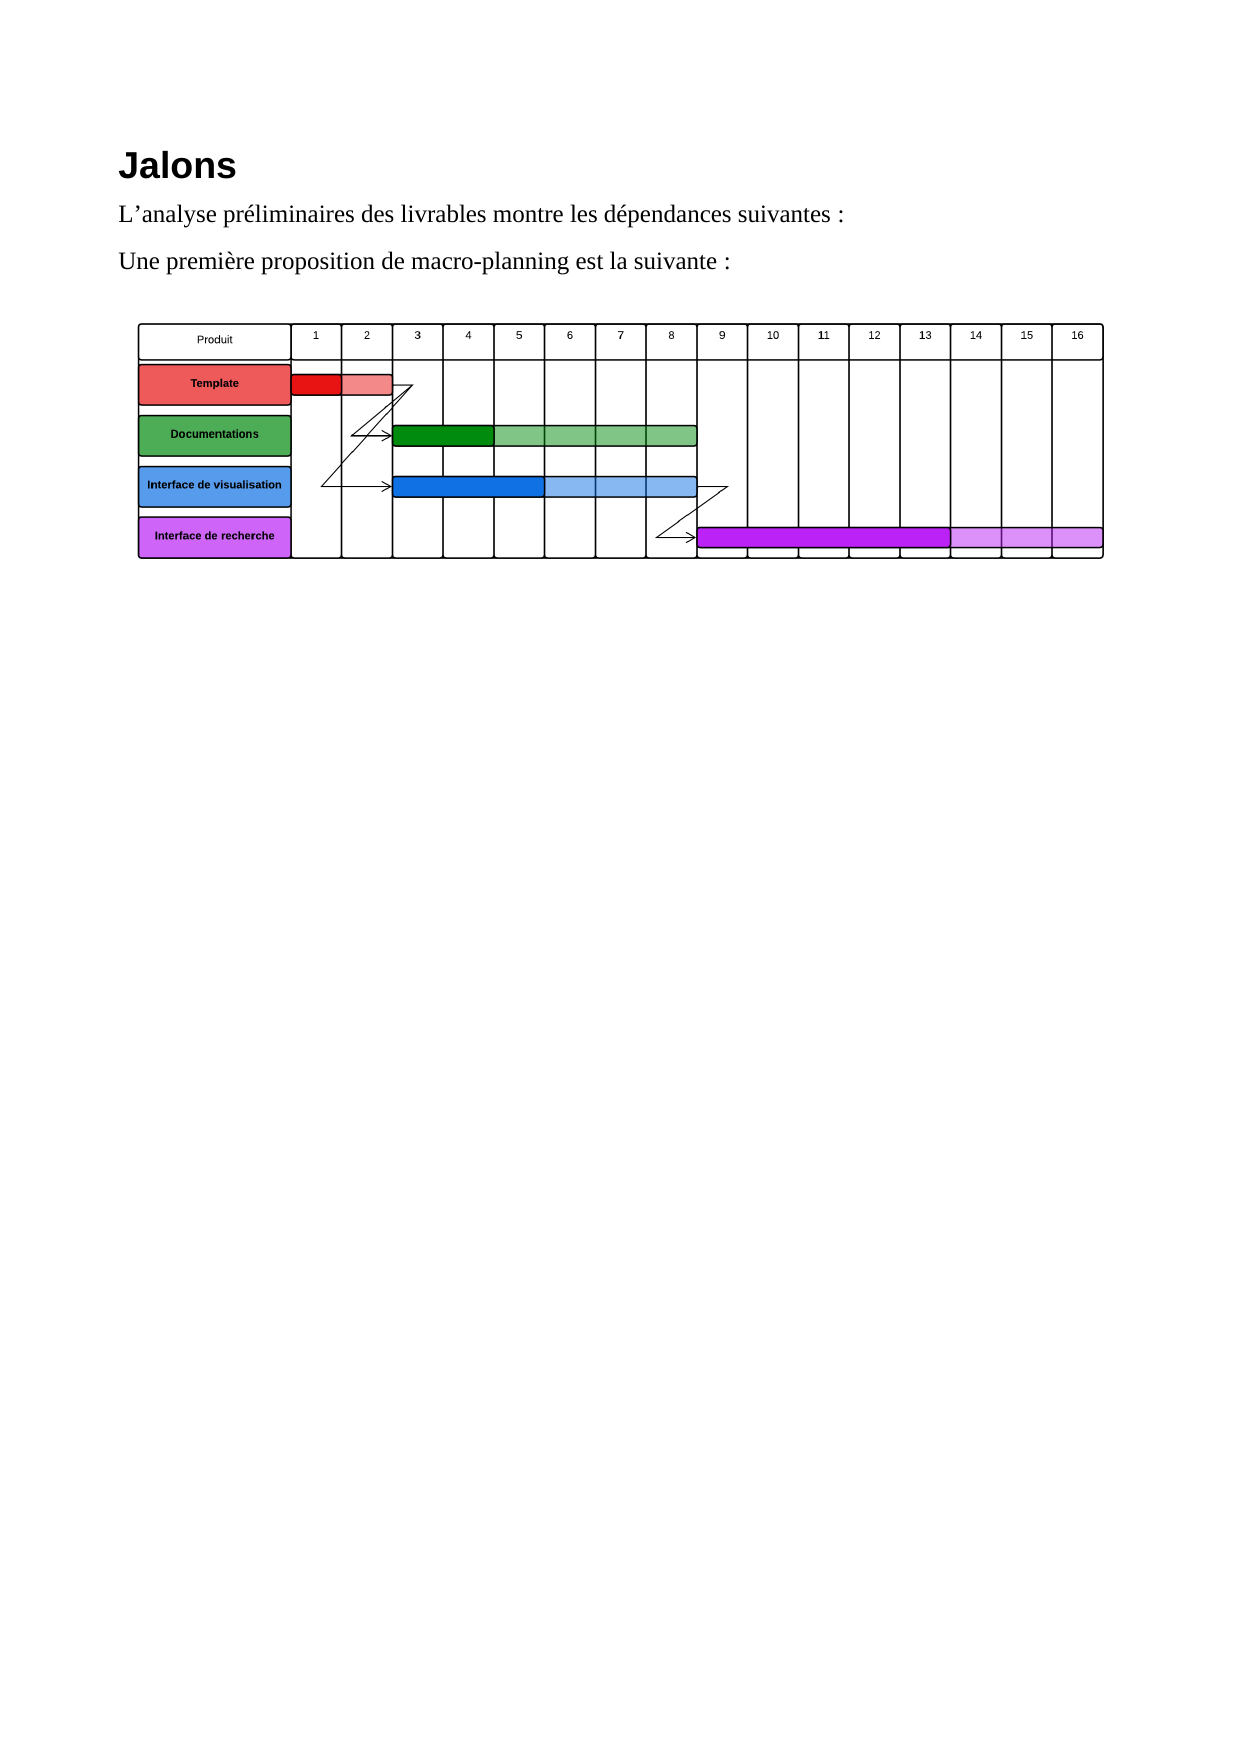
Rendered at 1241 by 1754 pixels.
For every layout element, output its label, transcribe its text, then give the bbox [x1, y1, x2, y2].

text L’analyse préliminaires des livrables montre les dépendances suivantes : [118, 199, 1122, 227]
text Une première proposition de macro-planning est la suivante : [118, 246, 1122, 275]
picture [118, 293, 1123, 578]
subtitle Jalons [118, 143, 1122, 186]
